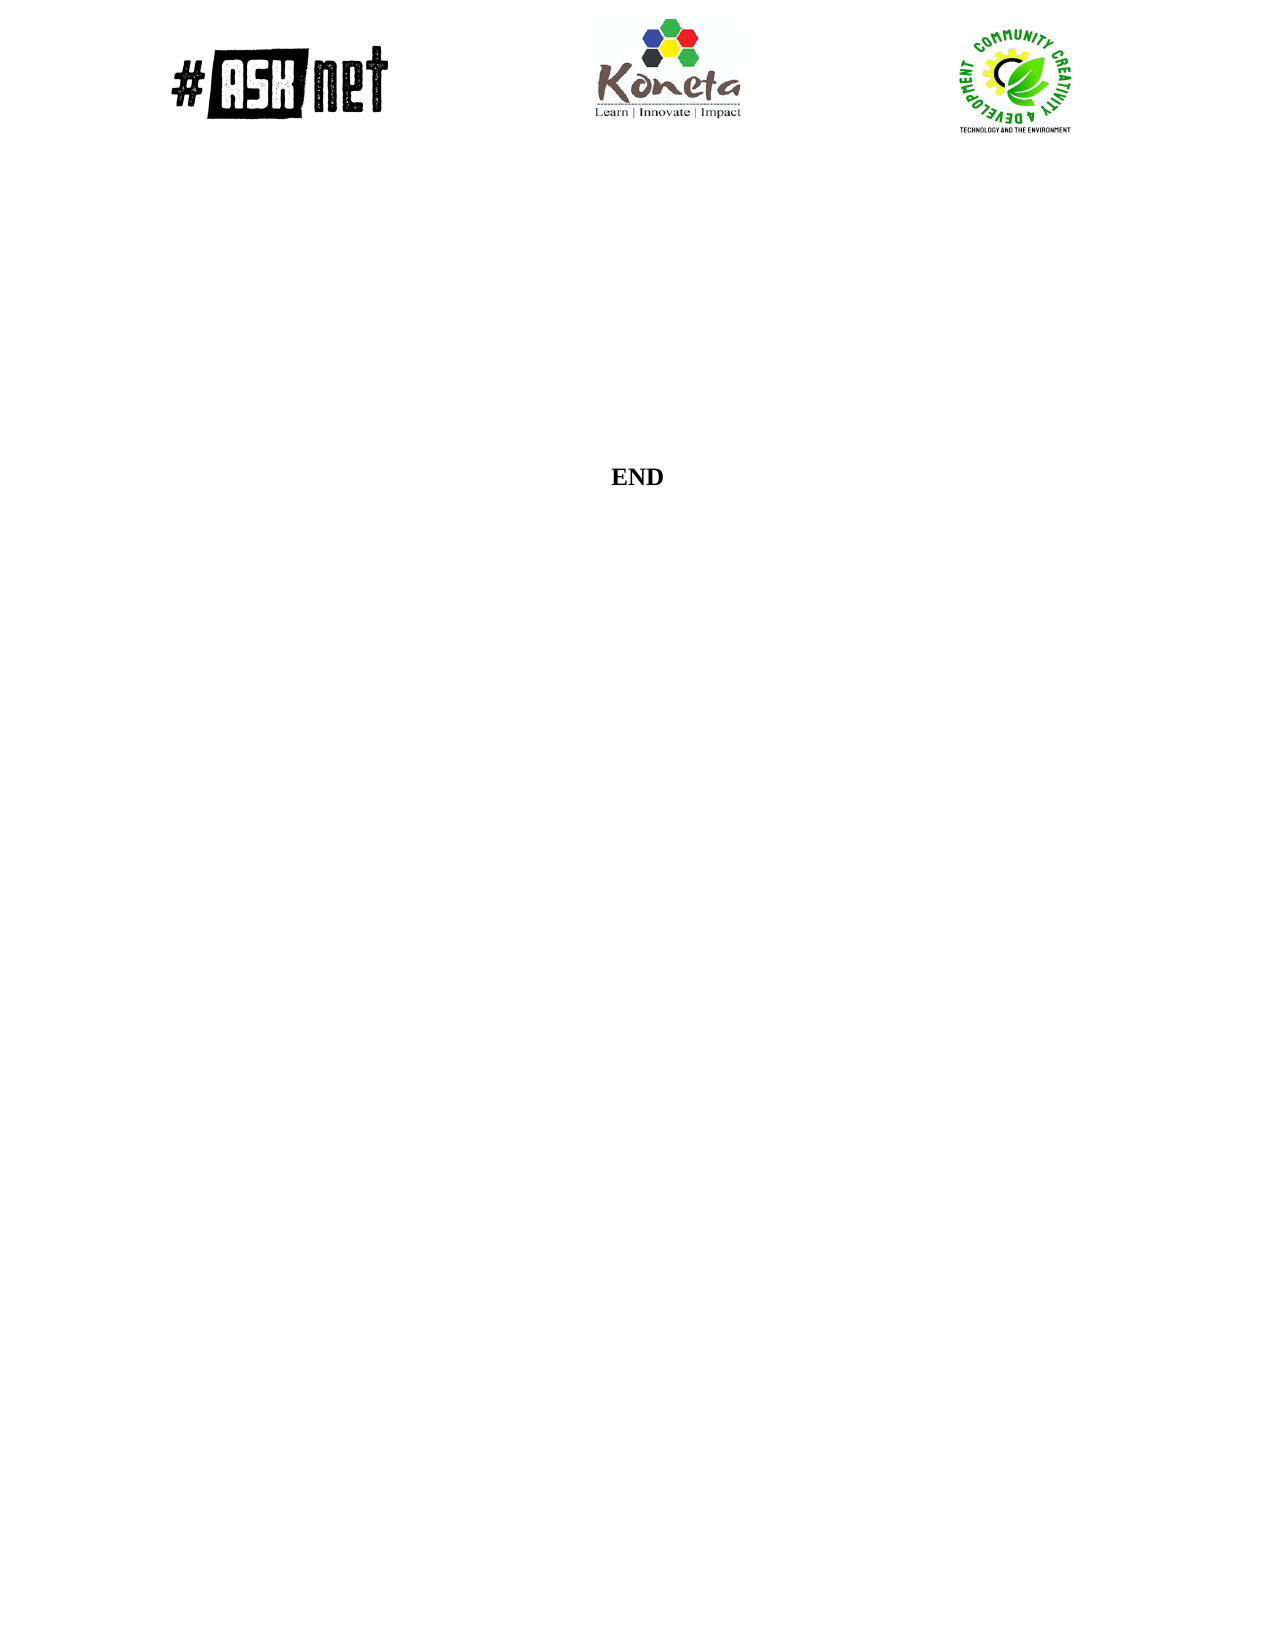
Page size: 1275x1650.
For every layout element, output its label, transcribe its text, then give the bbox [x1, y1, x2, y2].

picture [931, 8, 1098, 149]
text END [118, 462, 1157, 491]
picture [170, 39, 392, 122]
picture [594, 19, 741, 119]
